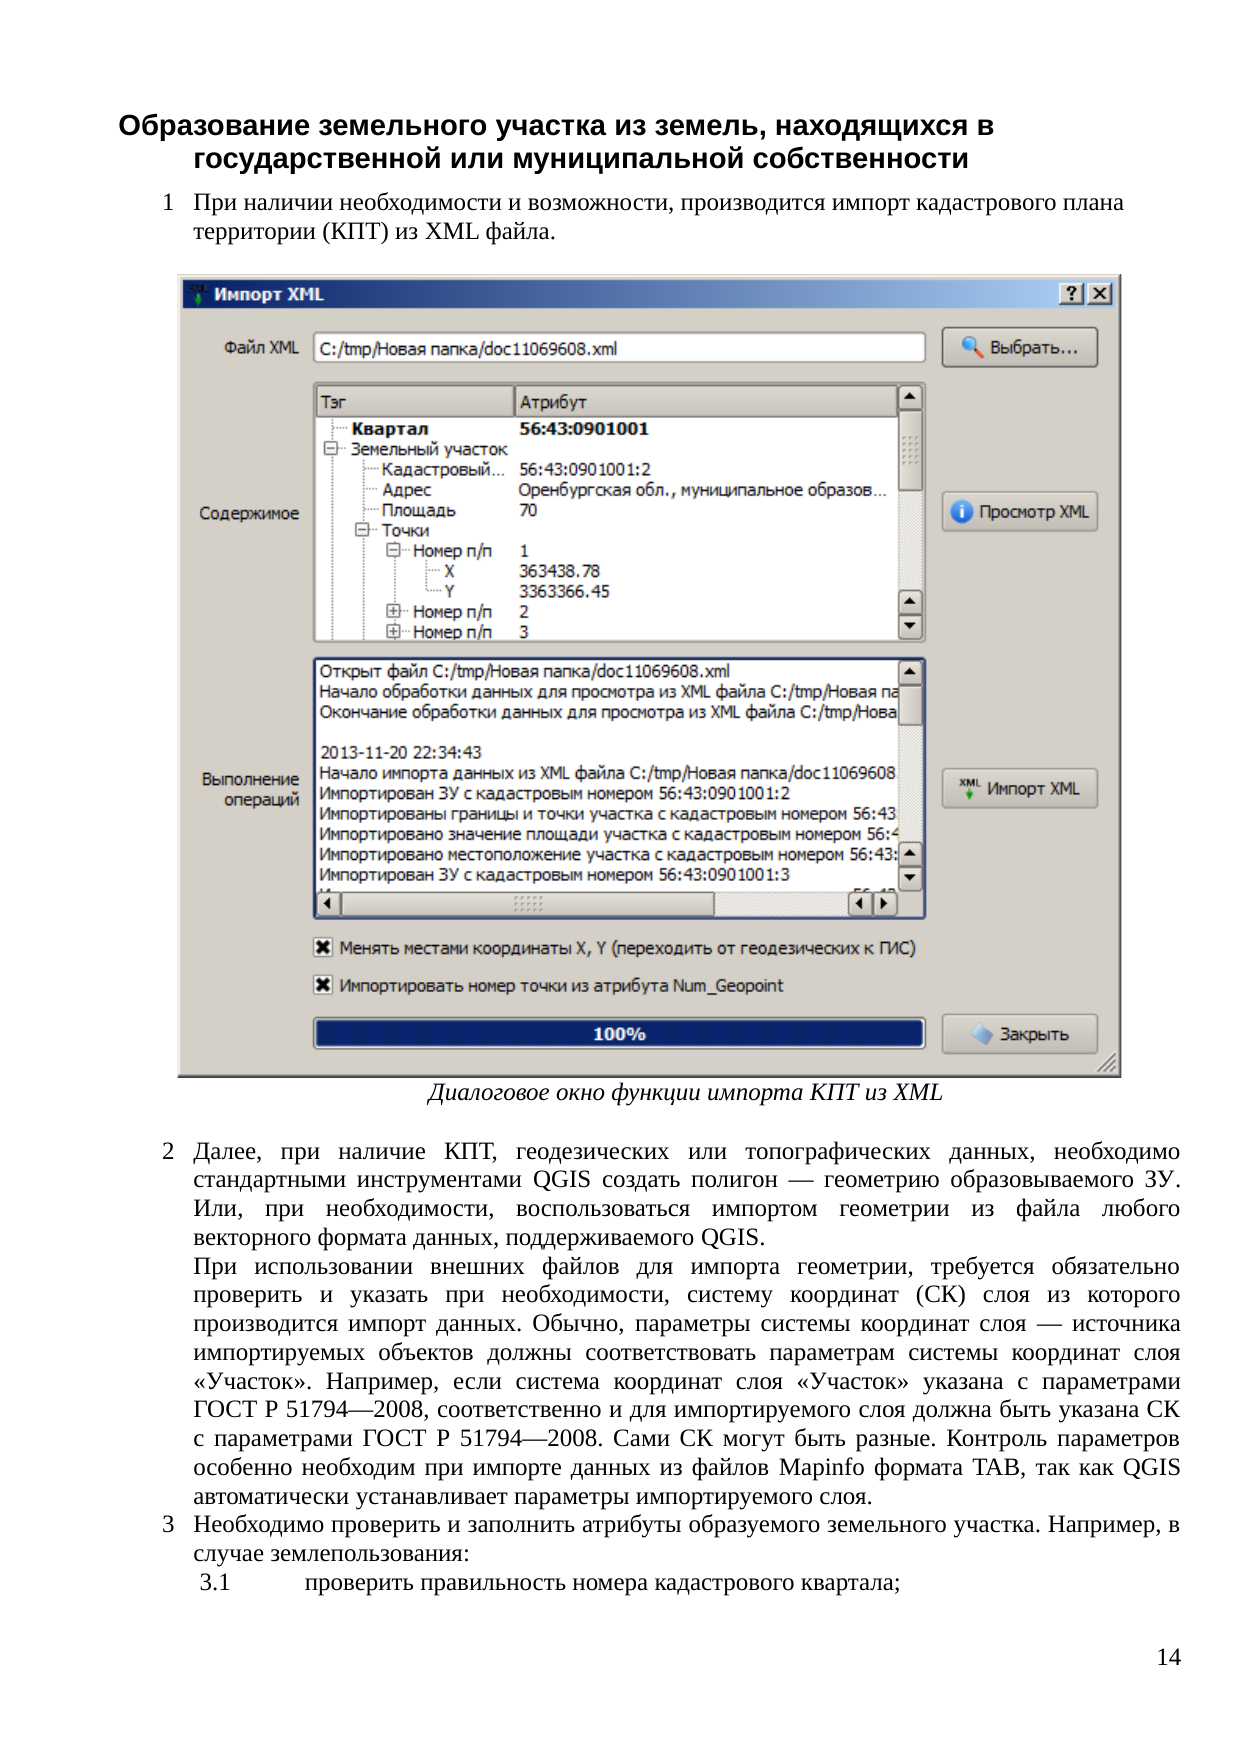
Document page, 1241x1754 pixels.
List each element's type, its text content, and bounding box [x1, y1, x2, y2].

subtitle Образование земельного участка из земель, находящихся в государственной или муниципальной собственности [118, 108, 1181, 175]
list Далее, при наличие КПТ, геодезических или топографических данных, необходимо стандартными инструментами QGIS создать полигон — геометрию образовываемого ЗУ. Или, при необходимости, воспользоваться импортом геометрии из файла любого векторного формата данных, поддерживаемого QGIS. [156, 1136, 1181, 1251]
picture [177, 274, 1122, 1078]
list Необходимо проверить и заполнить атрибуты образуемого земельного участка. Например, в случае землепользования: [156, 1509, 1181, 1567]
list При наличии необходимости и возможности, производится импорт кадастрового плана территории (КПТ) из XML файла. [156, 187, 1181, 245]
list Диалоговое окно функции импорта КПТ из XML [156, 245, 1181, 1106]
list проверить правильность номера кадастрового квартала; [193, 1567, 1181, 1596]
list При использовании внешних файлов для импорта геометрии, требуется обязательно проверить и указать при необходимости, систему координат (СК) слоя из которого производится импорт данных. Обычно, параметры системы координат слоя — источника импортируемых объектов должны соответствовать параметрам системы координат слоя «Участок». Например, если система координат слоя «Участок» указана с параметрами ГОСТ Р 51794—2008, соответственно и для импортируемого слоя должна быть указана СК с параметрами ГОСТ Р 51794—2008. Сами СК могут быть разные. Контроль параметров особенно необходим при импорте данных из файлов Mapinfo формата TAB, так как QGIS автоматически устанавливает параметры импортируемого слоя. [156, 1251, 1181, 1509]
